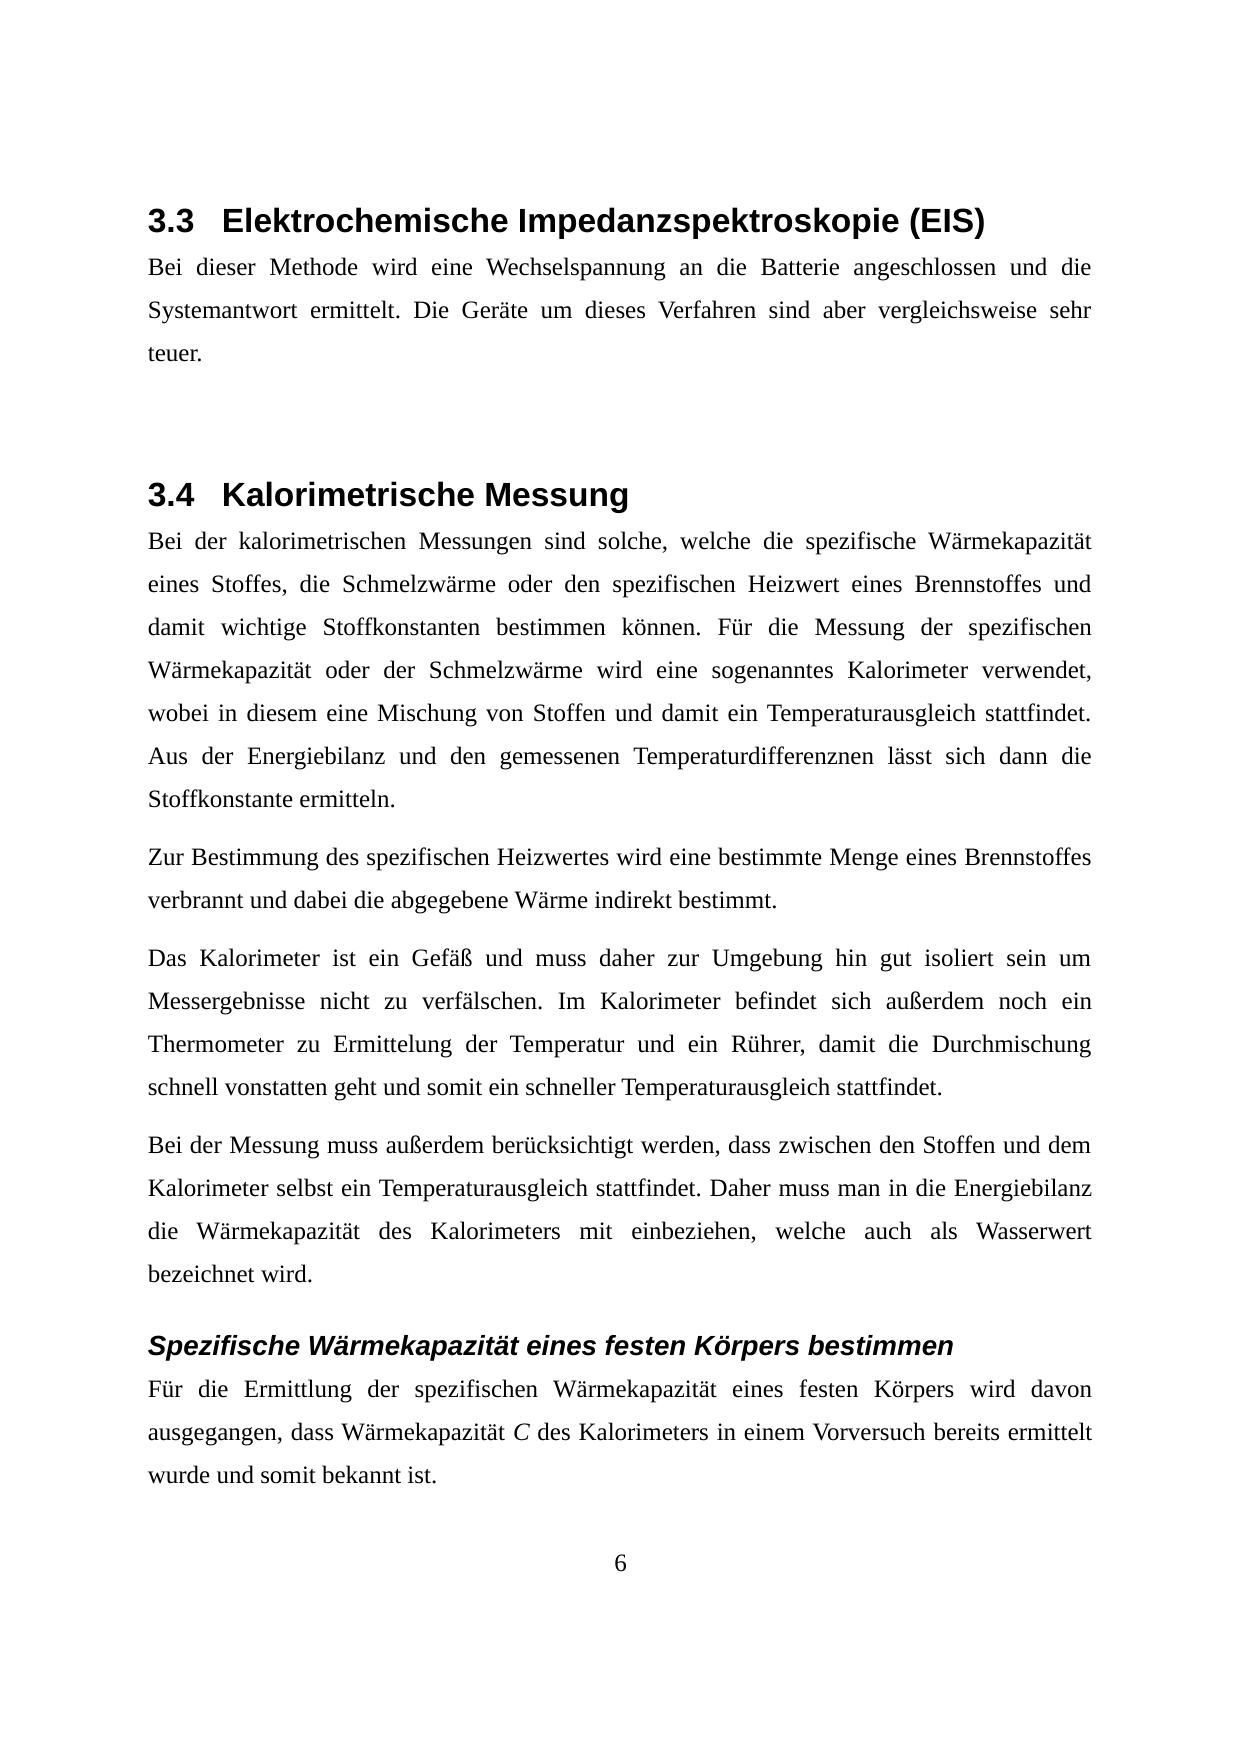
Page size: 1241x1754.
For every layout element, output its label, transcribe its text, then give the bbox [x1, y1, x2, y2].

subtitle Kalorimetrische Messung [148, 474, 1093, 513]
text Zur Bestimmung des spezifischen Heizwertes wird eine bestimmte Menge eines Brennstoffes verbrannt und dabei die abgegebene Wärme indirekt bestimmt. [148, 842, 1093, 914]
text Für die Ermittlung der spezifischen Wärmekapazität eines festen Körpers wird davon ausgegangen, dass Wärmekapazität C des Kalorimeters in einem Vorversuch bereits ermittelt wurde und somit bekannt ist. [148, 1374, 1093, 1489]
text Bei der Messung muss außerdem berücksichtigt werden, dass zwischen den Stoffen und dem Kalorimeter selbst ein Temperaturausgleich stattfindet. Daher muss man in die Energiebilanz die Wärmekapazität des Kalorimeters mit einbeziehen, welche auch als Wasserwert bezeichnet wird. [148, 1130, 1093, 1288]
text Bei der kalorimetrischen Messungen sind solche, welche die spezifische Wärmekapazität eines Stoffes, die Schmelzwärme oder den spezifischen Heizwert eines Brennstoffes und damit wichtige Stoffkonstanten bestimmen können. Für die Messung der spezifischen Wärmekapazität oder der Schmelzwärme wird eine sogenanntes Kalorimeter verwendet, wobei in diesem eine Mischung von Stoffen und damit ein Temperaturausgleich stattfindet. Aus der Energiebilanz und den gemessenen Temperaturdifferenznen lässt sich dann die Stoffkonstante ermitteln. [148, 526, 1093, 813]
subtitle Elektrochemische Impedanzspektroskopie (EIS) [148, 201, 1093, 239]
text Das Kalorimeter ist ein Gefäß und muss daher zur Umgebung hin gut isoliert sein um Messergebnisse nicht zu verfälschen. Im Kalorimeter befindet sich außerdem noch ein Thermometer zu Ermittelung der Temperatur und ein Rührer, damit die Durchmischung schnell vonstatten geht und somit ein schneller Temperaturausgleich stattfindet. [148, 943, 1093, 1101]
text Bei dieser Methode wird eine Wechselspannung an die Batterie angeschlossen und die Systemantwort ermittelt. Die Geräte um dieses Verfahren sind aber vergleichsweise sehr teuer. [148, 252, 1093, 367]
subtitle Spezifische Wärmekapazität eines festen Körpers bestimmen [148, 1330, 1093, 1362]
